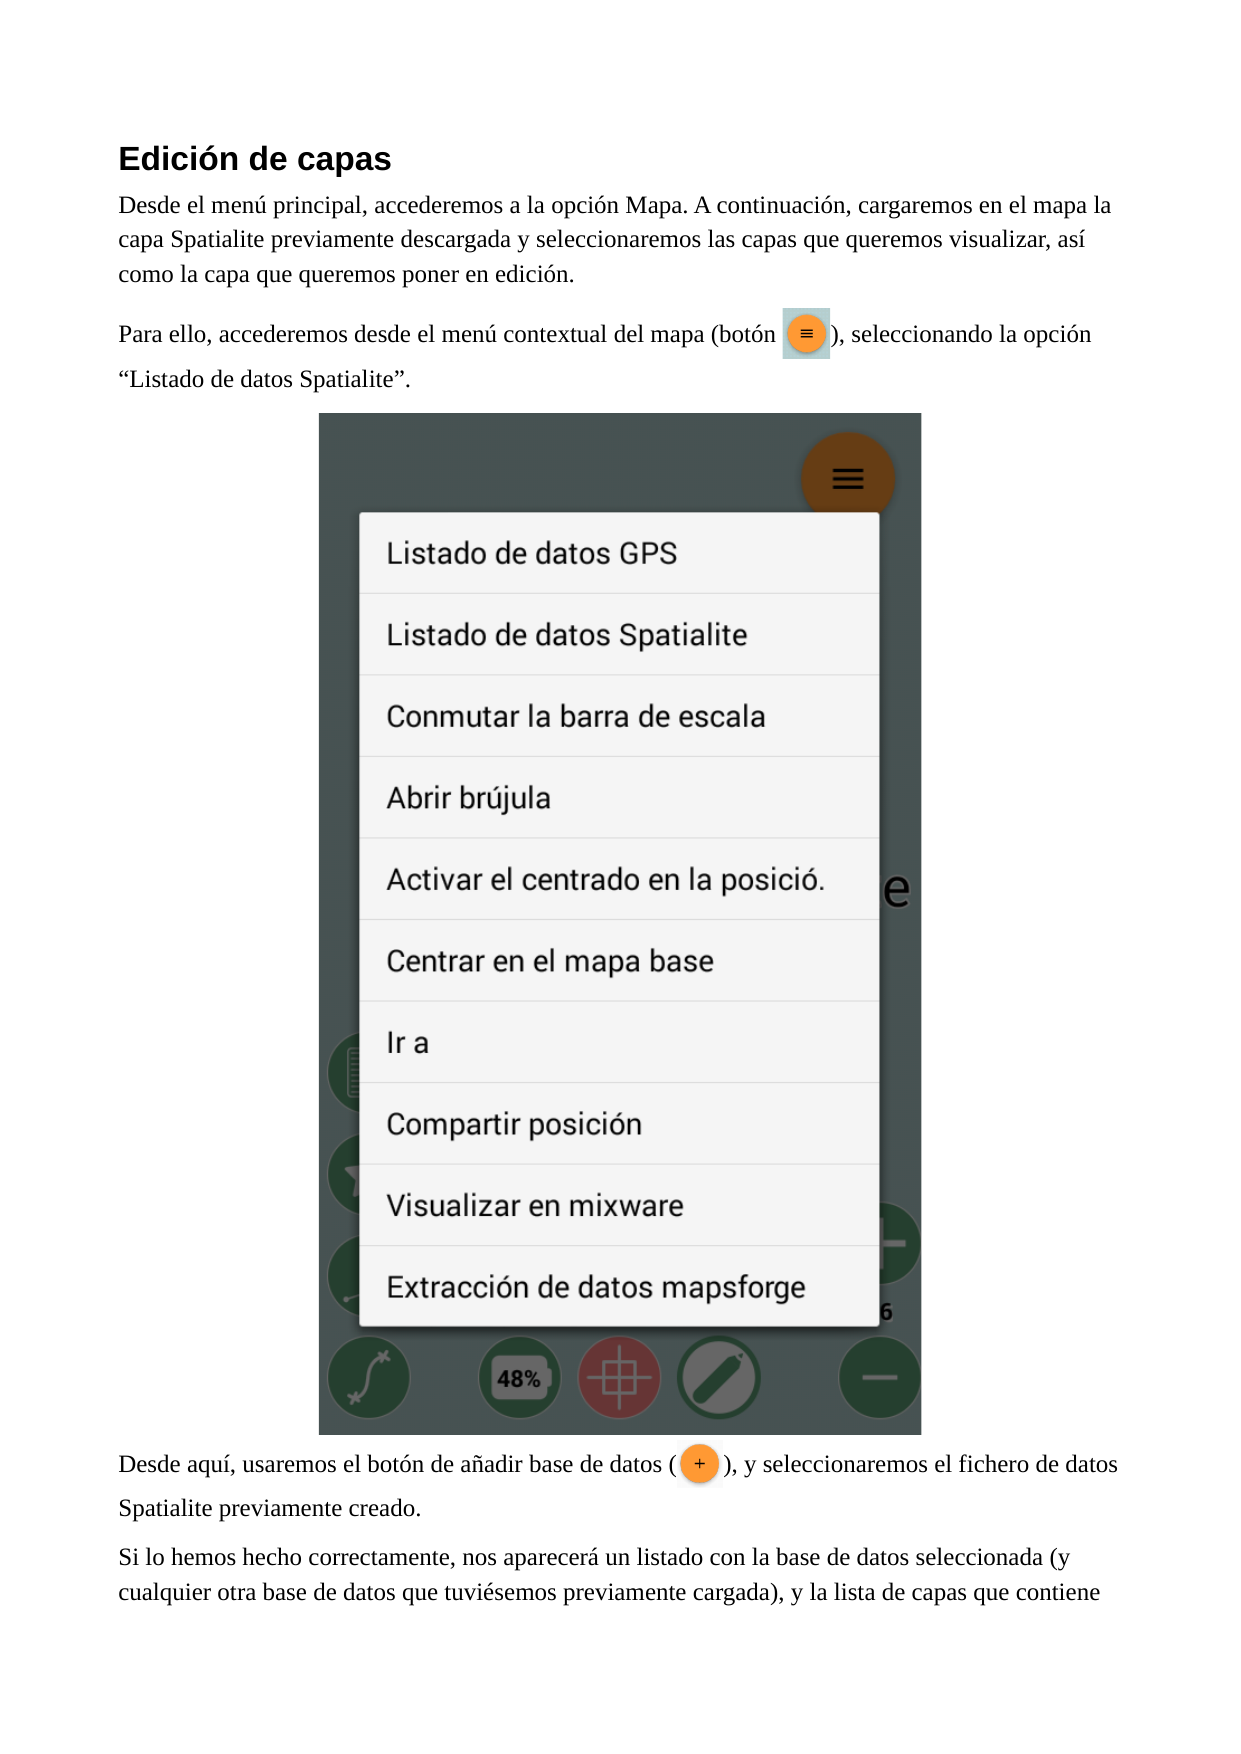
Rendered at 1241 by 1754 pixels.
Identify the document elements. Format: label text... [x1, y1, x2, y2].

picture [677, 1440, 723, 1488]
text Si lo hemos hecho correctamente, nos aparecerá un listado con la base de datos seleccionada (y cualquier otra base de datos que tuviésemos previamente cargada), y la lista de capas que contiene [118, 1542, 1122, 1605]
picture [318, 413, 922, 1435]
picture [782, 308, 831, 359]
subtitle Edición de capas [118, 139, 1122, 178]
text Desde aquí, usaremos el botón de añadir base de datos (), y seleccionaremos el fichero de datos Spatialite previamente creado. [118, 413, 1122, 1522]
text Desde el menú principal, accederemos a la opción Mapa. A continuación, cargaremos en el mapa la capa Spatialite previamente descargada y seleccionaremos las capas que queremos visualizar, así como la capa que queremos poner en edición. [118, 190, 1122, 288]
text Para ello, accederemos desde el menú contextual del mapa (botón ), seleccionando la opción “Listado de datos Spatialite”. [118, 308, 1122, 393]
